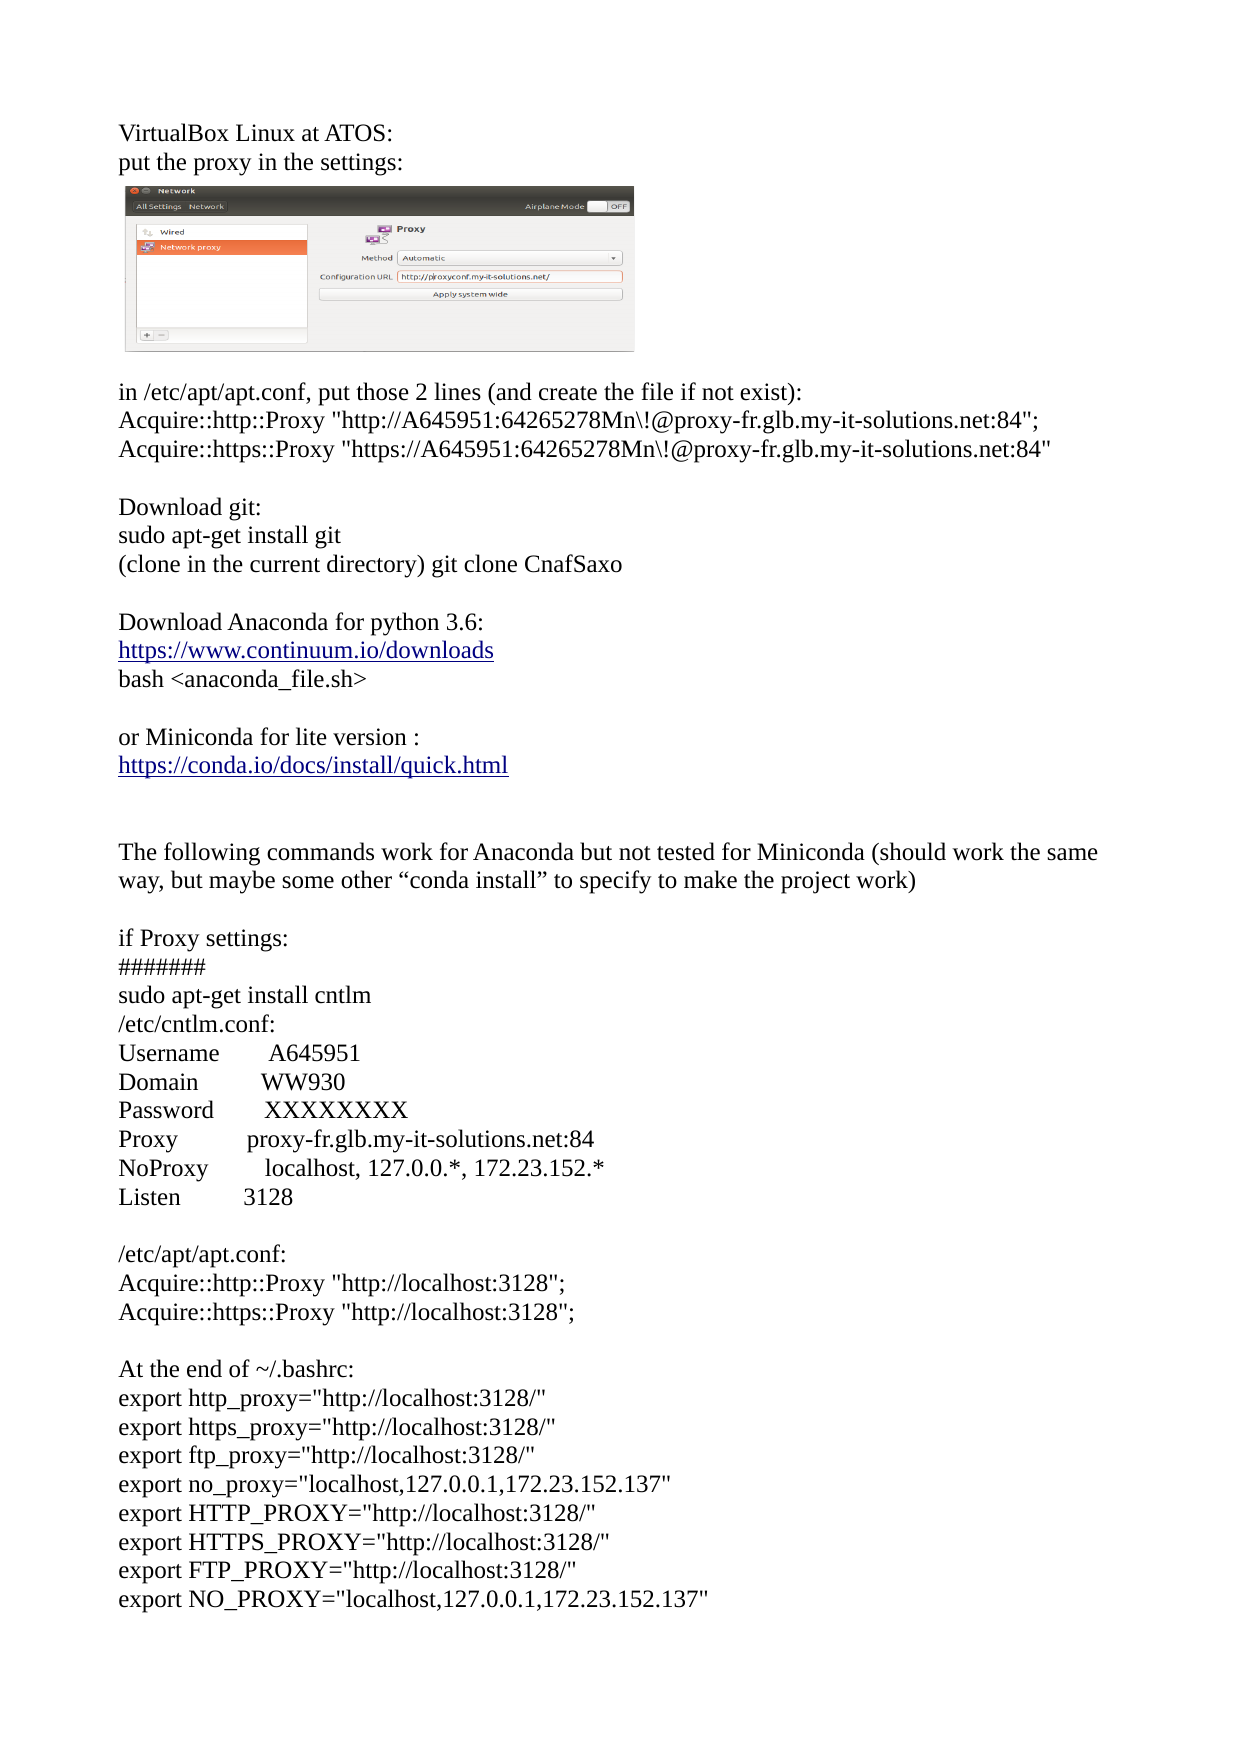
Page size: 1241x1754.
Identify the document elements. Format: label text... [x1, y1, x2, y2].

text put the proxy in the settings: [118, 147, 1122, 176]
text export ftp_proxy="http://localhost:3128/" [118, 1441, 1122, 1469]
text The following commands work for Anaconda but not tested for Miniconda (should work the same way, but maybe some other “conda install” to specify to make the project work) [118, 837, 1122, 894]
text sudo apt-get install cntlm [118, 981, 1122, 1009]
text export HTTPS_PROXY="http://localhost:3128/" [118, 1527, 1122, 1556]
text Listen 3128 [118, 1182, 1122, 1211]
text ####### [118, 952, 1122, 981]
text in /etc/apt/apt.conf, put those 2 lines (and create the file if not exist): [118, 377, 1122, 406]
text Proxy proxy-fr.glb.my-it-solutions.net:84 [118, 1124, 1122, 1153]
text export no_proxy="localhost,127.0.0.1,172.23.152.137" [118, 1469, 1122, 1498]
text or Miniconda for lite version : [118, 722, 1122, 751]
text Acquire::http::Proxy "http://localhost:3128"; [118, 1268, 1122, 1297]
text Domain WW930 [118, 1067, 1122, 1096]
text VirtualBox Linux at ATOS: [118, 118, 1122, 147]
text export FTP_PROXY="http://localhost:3128/" [118, 1556, 1122, 1584]
text Download git: [118, 492, 1122, 521]
text export https_proxy="http://localhost:3128/" [118, 1412, 1122, 1441]
text sudo apt-get install git [118, 521, 1122, 549]
text Acquire::https::Proxy "http://localhost:3128"; [118, 1297, 1122, 1326]
text Password XXXXXXXX [118, 1096, 1122, 1124]
text https://conda.io/docs/install/quick.html [118, 751, 1122, 779]
text export NO_PROXY="localhost,127.0.0.1,172.23.152.137" [118, 1584, 1122, 1613]
text Acquire::https::Proxy "https://A645951:64265278Mn\!@proxy-fr.glb.my-it-solutions.net:84" [118, 434, 1122, 463]
text /etc/apt/apt.conf: [118, 1239, 1122, 1268]
text export http_proxy="http://localhost:3128/" [118, 1383, 1122, 1412]
text Username A645951 [118, 1038, 1122, 1067]
text Download Anaconda for python 3.6: [118, 607, 1122, 636]
text Acquire::http::Proxy "http://A645951:64265278Mn\!@proxy-fr.glb.my-it-solutions.net:84"; [118, 406, 1122, 434]
text if Proxy settings: [118, 923, 1122, 952]
text (clone in the current directory) git clone CnafSaxo [118, 549, 1122, 578]
text /etc/cntlm.conf: [118, 1009, 1122, 1038]
picture [124, 186, 635, 352]
text https://www.continuum.io/downloads [118, 636, 1122, 664]
text bash <anaconda_file.sh> [118, 664, 1122, 693]
text export HTTP_PROXY="http://localhost:3128/" [118, 1498, 1122, 1527]
text NoProxy localhost, 127.0.0.*, 172.23.152.* [118, 1153, 1122, 1182]
text At the end of ~/.bashrc: [118, 1354, 1122, 1383]
